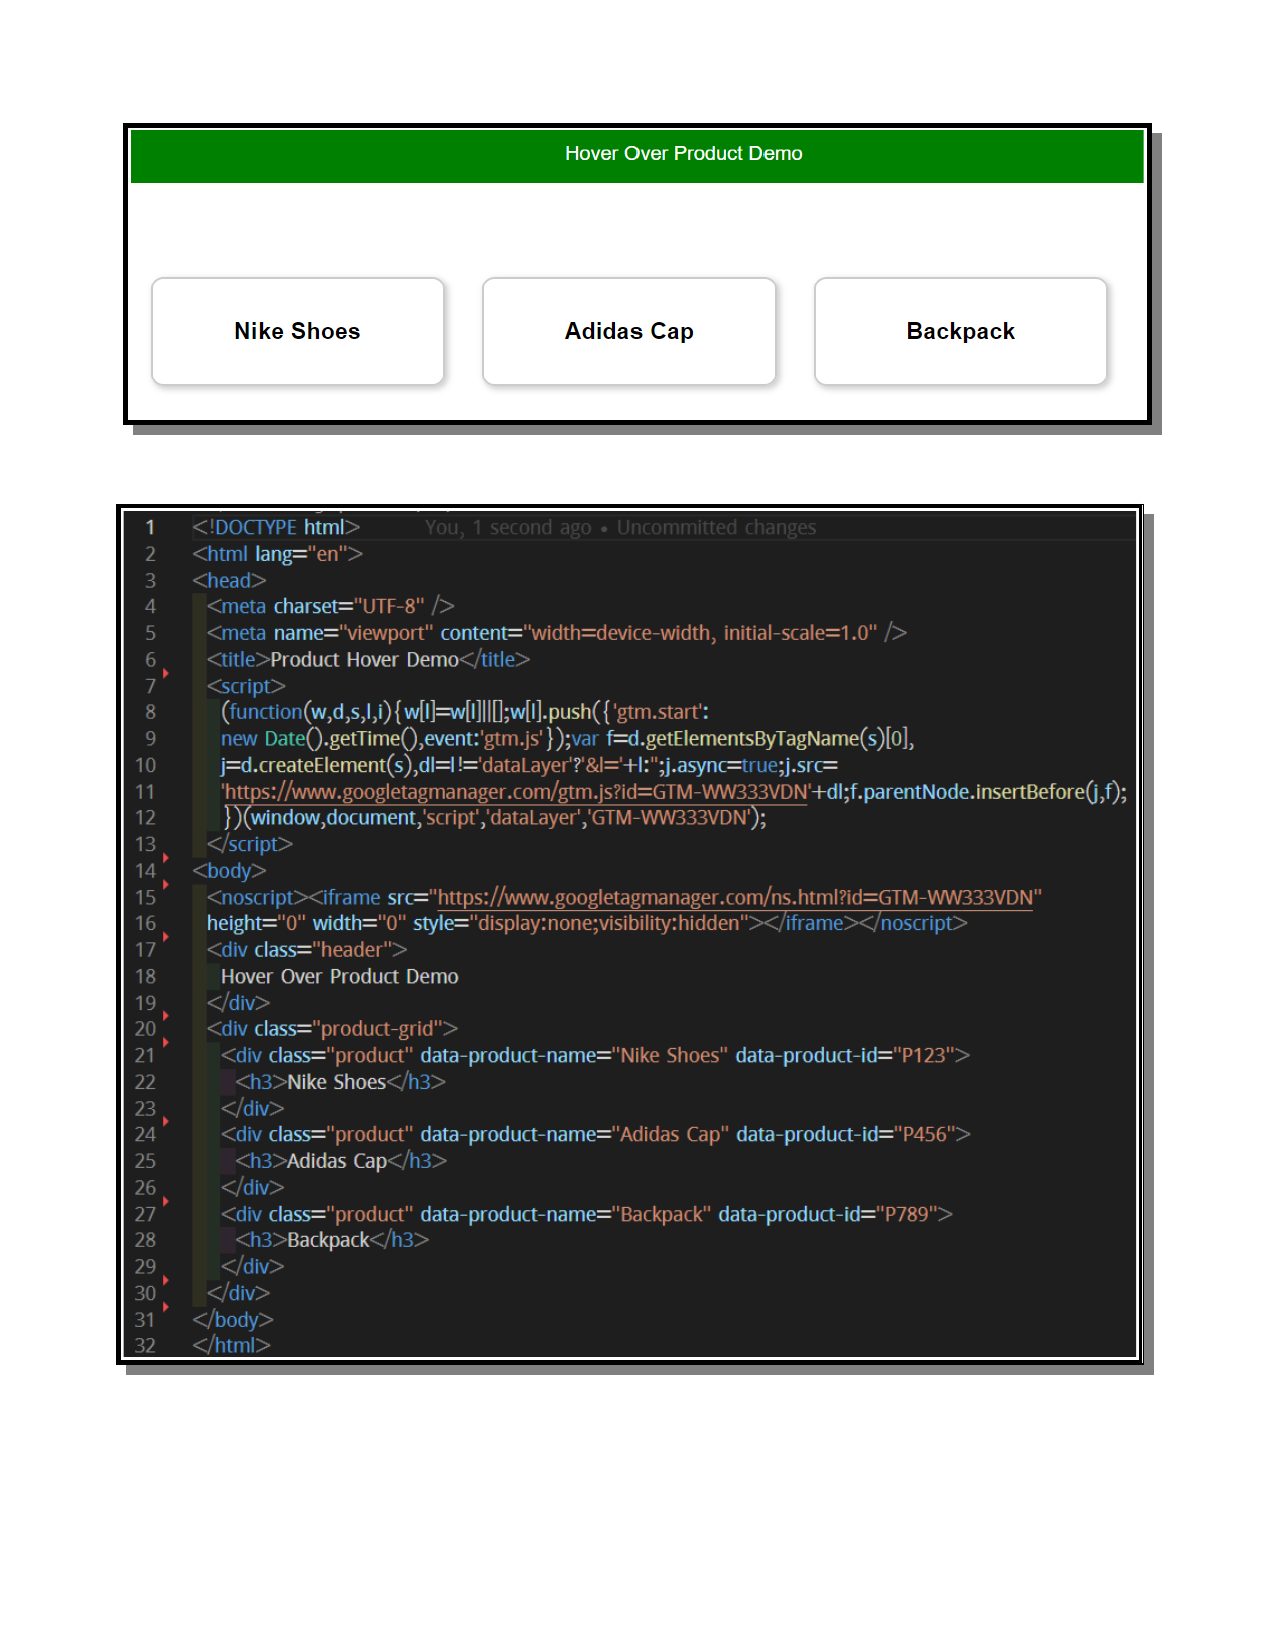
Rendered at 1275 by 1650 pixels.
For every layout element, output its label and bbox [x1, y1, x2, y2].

picture [131, 130, 1144, 417]
picture [123, 511, 1137, 1357]
